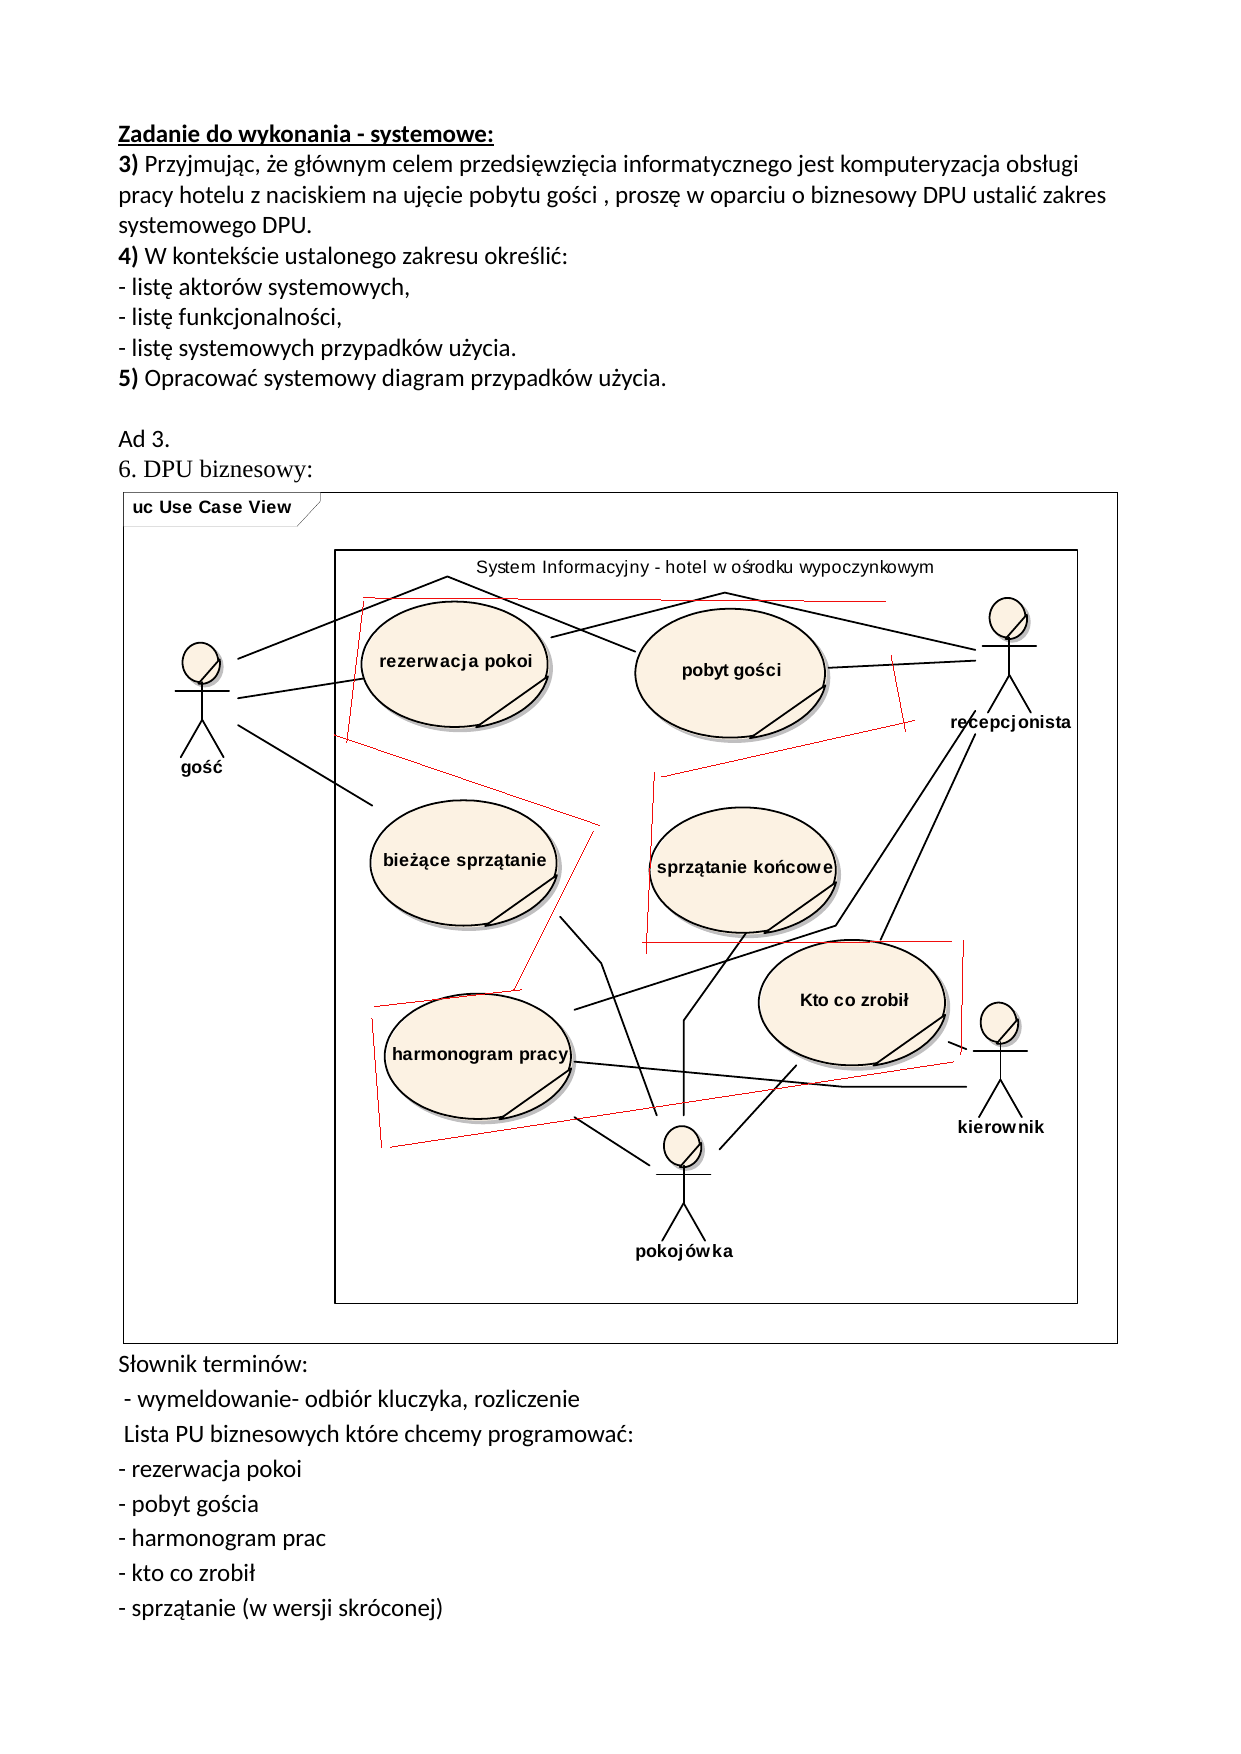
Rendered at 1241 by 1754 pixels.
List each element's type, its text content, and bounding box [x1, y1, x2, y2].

text - harmonogram prac [118, 1523, 1122, 1557]
text 4) W kontekście ustalonego zakresu określić: [118, 240, 1122, 271]
text Lista PU biznesowych które chcemy programować: [118, 1418, 1122, 1453]
text Słownik terminów: [118, 487, 1122, 1383]
text Zadanie do wykonania - systemowe: [118, 118, 1122, 149]
text - wymeldowanie- odbiór kluczyka, rozliczenie [118, 1383, 1122, 1418]
text - sprzątanie (w wersji skróconej) [118, 1592, 1122, 1627]
text Ad 3. [118, 423, 1122, 454]
text - listę aktorów systemowych, [118, 271, 1122, 301]
text - listę funkcjonalności, [118, 301, 1122, 332]
text - kto co zrobił [118, 1557, 1122, 1592]
text - rezerwacja pokoi [118, 1453, 1122, 1488]
text - pobyt gościa [118, 1488, 1122, 1523]
text 3) Przyjmując, że głównym celem przedsięwzięcia informatycznego jest komputeryzacja obsługi pracy hotelu z naciskiem na ujęcie pobytu gości , proszę w oparciu o biznesowy DPU ustalić zakres systemowego DPU. [118, 149, 1122, 240]
text 6. DPU biznesowy: [118, 454, 1122, 487]
text - listę systemowych przypadków użycia. [118, 332, 1122, 362]
text 5) Opracować systemowy diagram przypadków użycia. [118, 362, 1122, 393]
